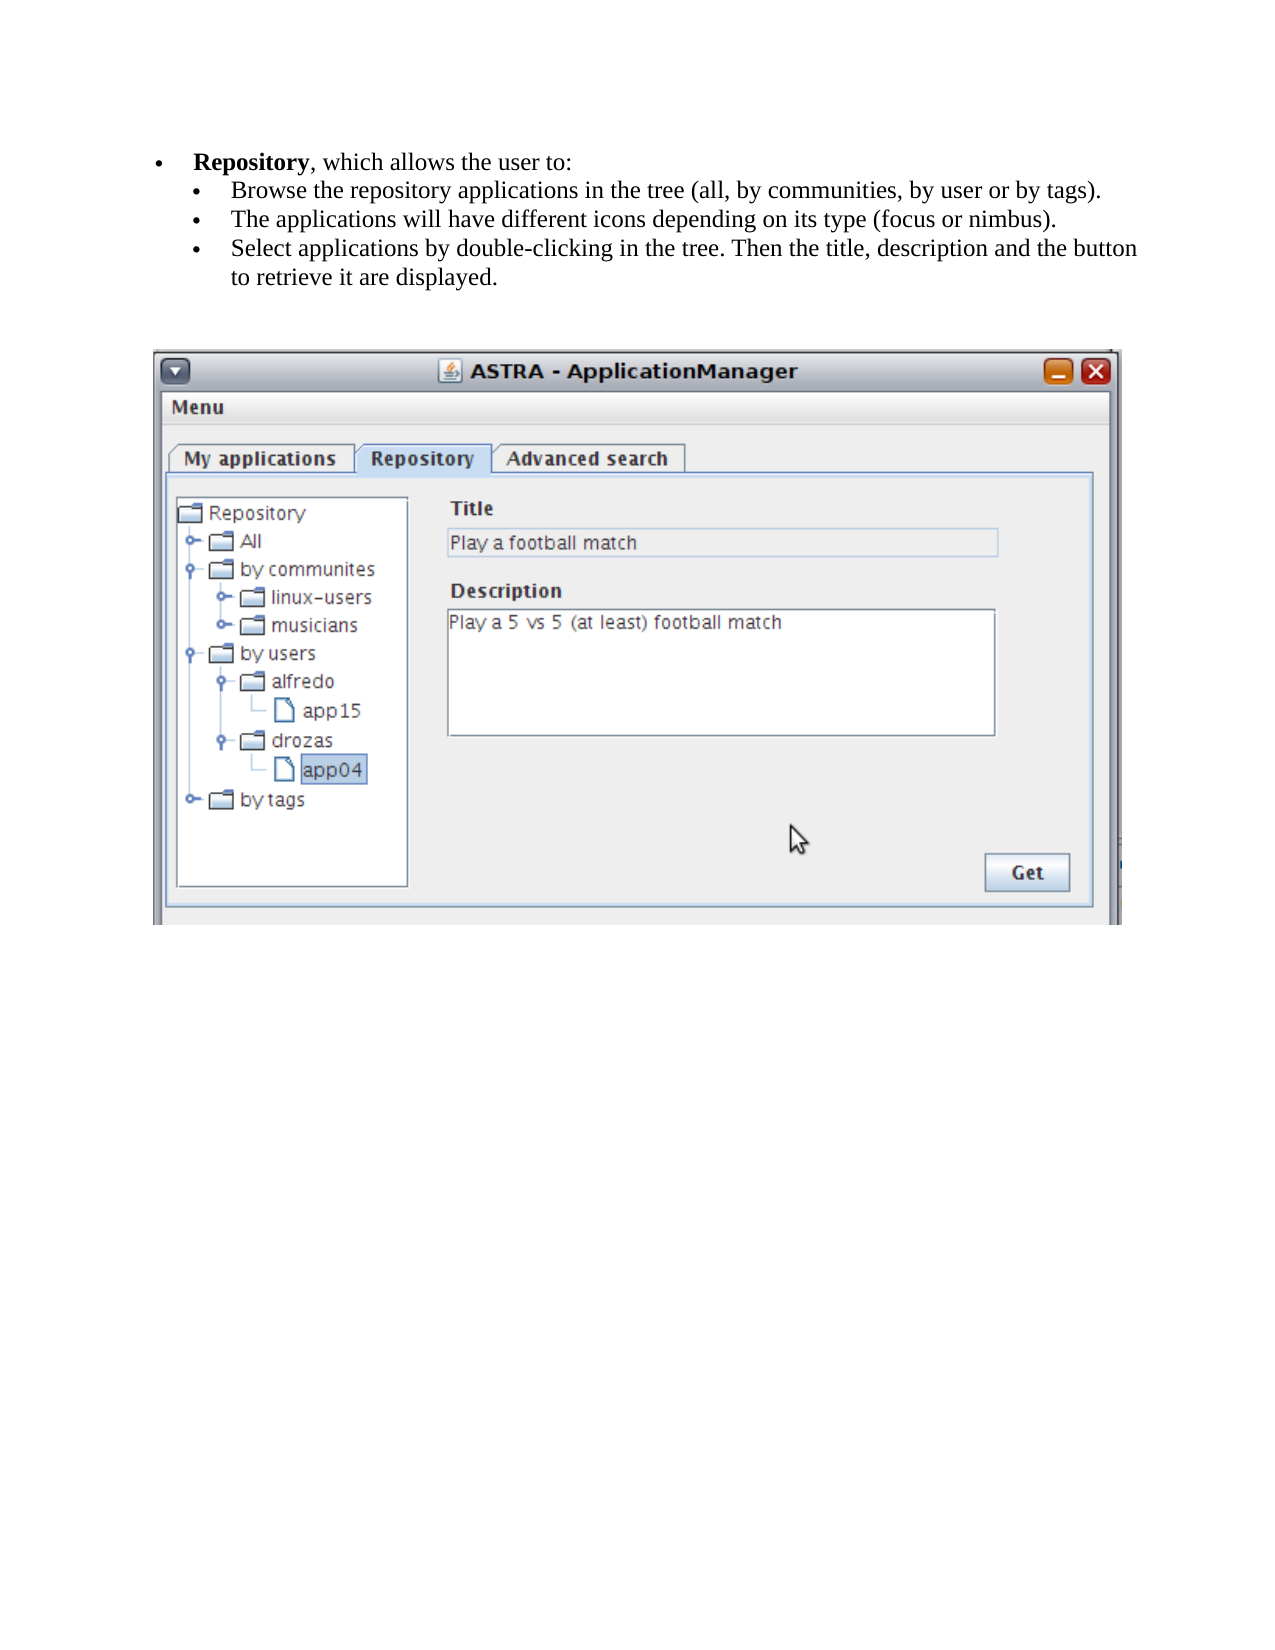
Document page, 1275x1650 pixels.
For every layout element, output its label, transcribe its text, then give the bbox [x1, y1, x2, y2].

list Select applications by double-clicking in the tree. Then the title, description and the button to retrieve it are displayed. [193, 233, 1157, 291]
list The applications will have different icons depending on its type (focus or nimbus). [193, 204, 1157, 233]
picture [153, 349, 1122, 925]
list Repository, which allows the user to: [156, 147, 1157, 176]
list Browse the repository applications in the tree (all, by communities, by user or by tags). [193, 176, 1157, 204]
